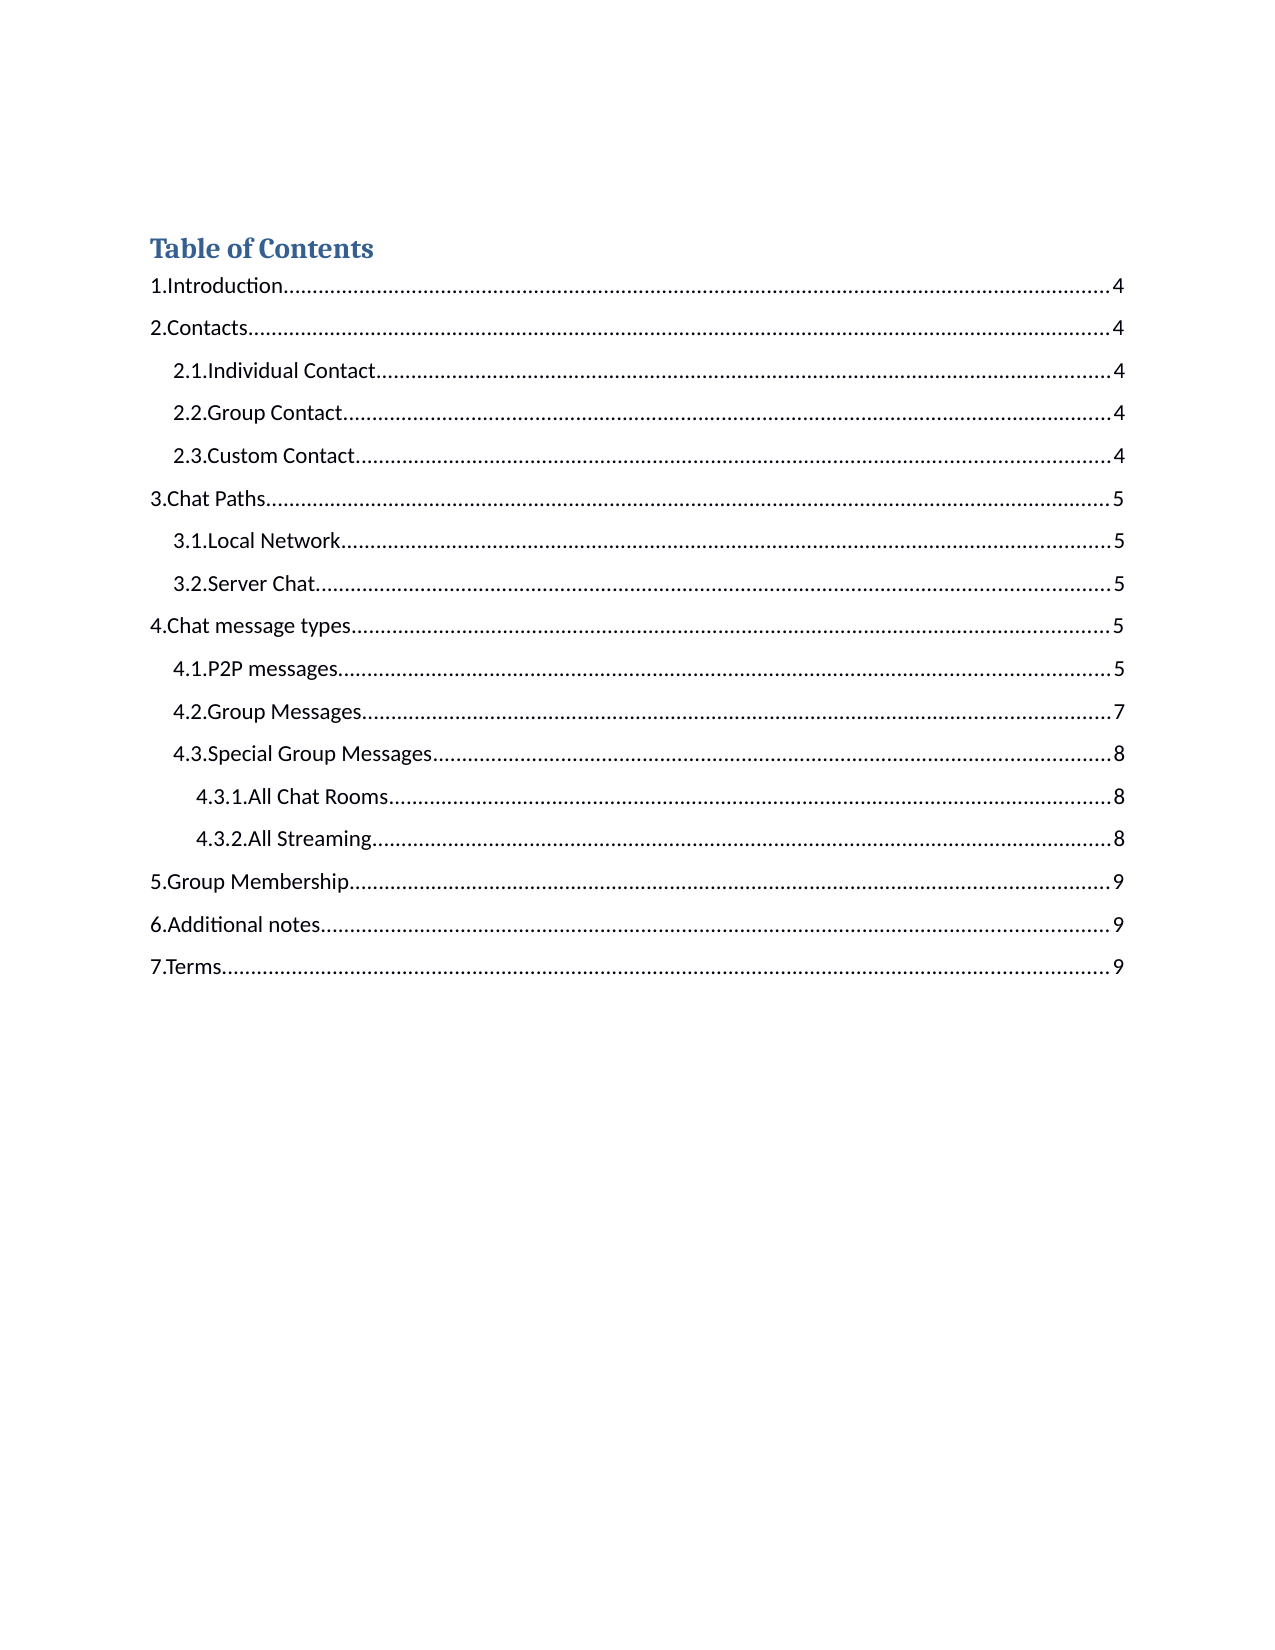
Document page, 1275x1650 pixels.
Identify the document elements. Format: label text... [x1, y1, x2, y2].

text 7.Terms 9 [150, 952, 1125, 980]
text 2.2.Group Contact 4 [173, 398, 1125, 427]
text 4.1.P2P messages 5 [173, 654, 1125, 682]
text 4.3.Special Group Messages 8 [173, 739, 1125, 767]
subtitle Table of Contents [150, 232, 1125, 266]
text 2.Contacts 4 [150, 313, 1125, 341]
text 3.Chat Paths 5 [150, 484, 1125, 512]
text 4.2.Group Messages 7 [173, 697, 1125, 725]
text 4.3.2.All Streaming 8 [196, 824, 1125, 853]
text 5.Group Membership 9 [150, 867, 1125, 895]
text 2.3.Custom Contact 4 [173, 441, 1125, 469]
text 3.1.Local Network 5 [173, 526, 1125, 554]
text 4.Chat message types 5 [150, 612, 1125, 639]
text 4.3.1.All Chat Rooms 8 [196, 782, 1125, 810]
text 3.2.Server Chat 5 [173, 569, 1125, 597]
text 6.Additional notes 9 [150, 910, 1125, 938]
text 2.1.Individual Contact 4 [173, 356, 1125, 384]
text 1.Introduction 4 [150, 271, 1125, 299]
